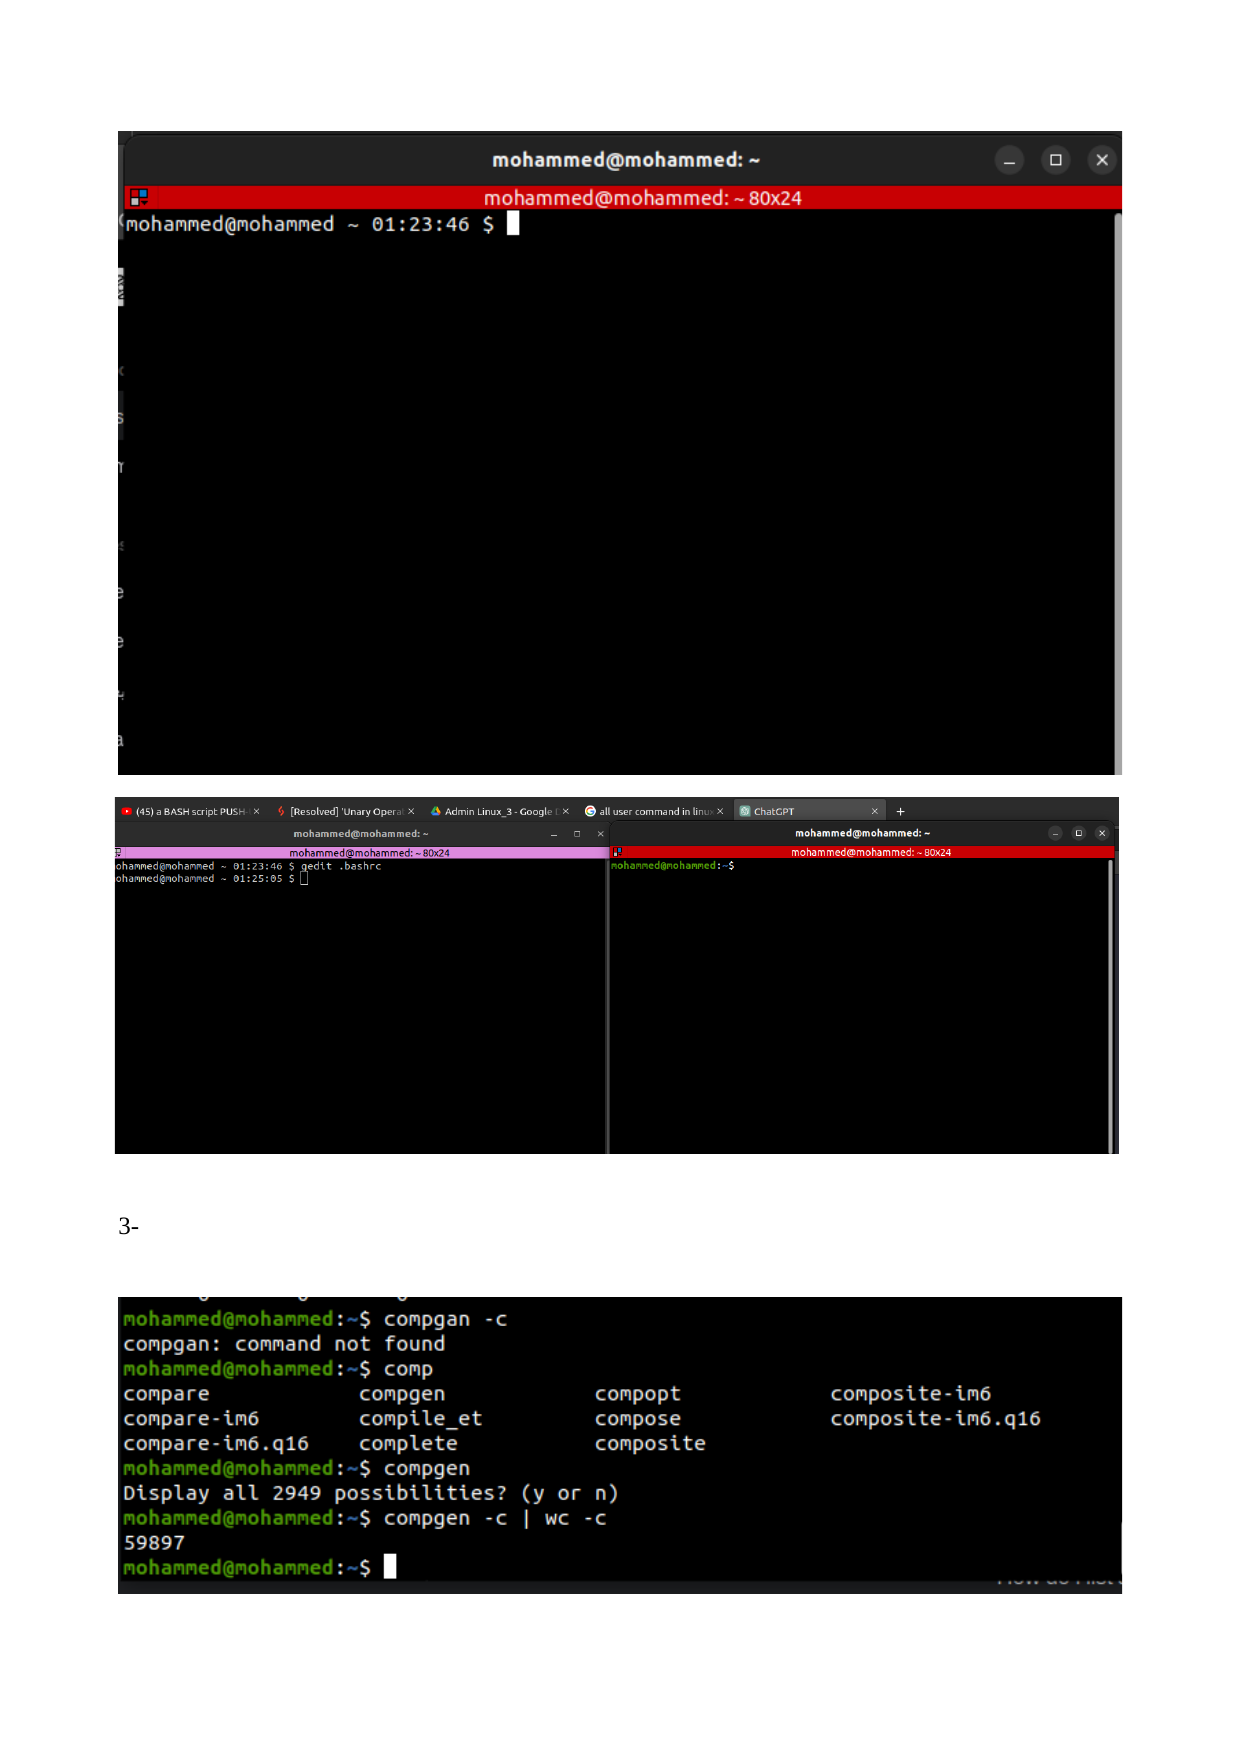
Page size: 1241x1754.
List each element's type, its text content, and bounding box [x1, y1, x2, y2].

text 3- [118, 1211, 1122, 1240]
picture [118, 131, 1123, 775]
picture [118, 1297, 1123, 1594]
picture [114, 797, 1119, 1154]
